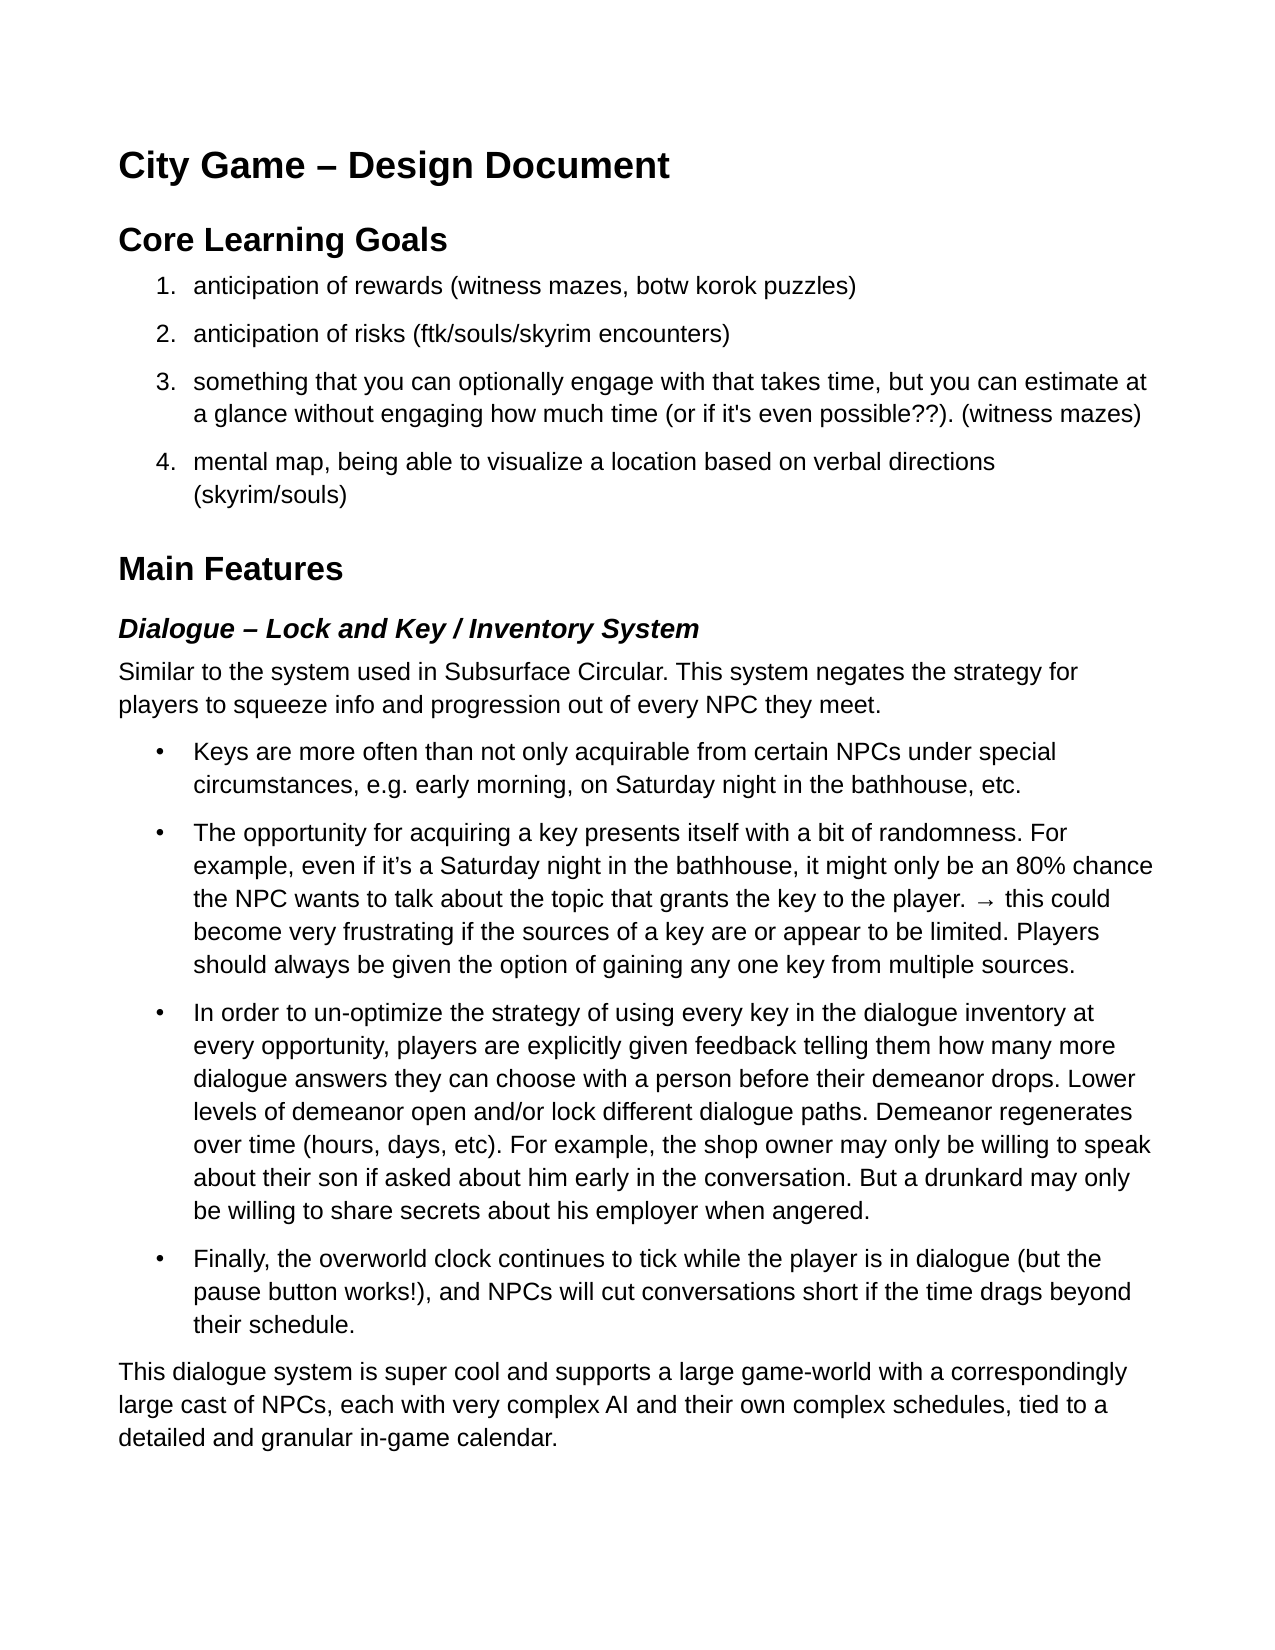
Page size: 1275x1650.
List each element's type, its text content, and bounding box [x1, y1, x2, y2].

subtitle City Game – Design Document [118, 143, 1157, 187]
list mental map, being able to visualize a location based on verbal directions (skyrim/souls) [156, 447, 1157, 509]
list anticipation of risks (ftk/souls/skyrim encounters) [156, 319, 1157, 348]
text This dialogue system is super cool and supports a large game-world with a correspondingly large cast of NPCs, each with very complex AI and their own complex schedules, tied to a detailed and granular in-game calendar. [118, 1357, 1157, 1452]
list something that you can optionally engage with that takes time, but you can estimate at a glance without engaging how much time (or if it's even possible??). (witness mazes) [156, 366, 1157, 428]
subtitle Core Learning Goals [118, 220, 1157, 259]
list The opportunity for acquiring a key presents itself with a bit of randomness. For example, even if it’s a Saturday night in the bathhouse, it might only be an 80% chance the NPC wants to talk about the topic that grants the key to the player. → this could become very frustrating if the sources of a key are or appear to be limited. Players should always be given the option of gaining any one key from multiple sources. [156, 818, 1157, 979]
subtitle Main Features [118, 548, 1157, 587]
list Keys are more often than not only acquirable from certain NPCs under special circumstances, e.g. early morning, on Saturday night in the bathhouse, etc. [156, 737, 1157, 799]
text Similar to the system used in Subsurface Circular. This system negates the strategy for players to squeeze info and progression out of every NPC they meet. [118, 657, 1157, 718]
subtitle Dialogue – Lock and Key / Inventory System [118, 612, 1157, 644]
list In order to un-optimize the strategy of using every key in the dialogue inventory at every opportunity, players are explicitly given feedback telling them how many more dialogue answers they can choose with a person before their demeanor drops. Lower levels of demeanor open and/or lock different dialogue paths. Demeanor regenerates over time (hours, days, etc). For example, the shop owner may only be willing to speak about their son if asked about him early in the conversation. But a drunkard may only be willing to share secrets about his employer when angered. [156, 998, 1157, 1225]
list Finally, the overworld clock continues to tick while the player is in dialogue (but the pause button works!), and NPCs will cut conversations short if the time drags beyond their schedule. [156, 1243, 1157, 1338]
list anticipation of rewards (witness mazes, botw korok puzzles) [156, 271, 1157, 300]
